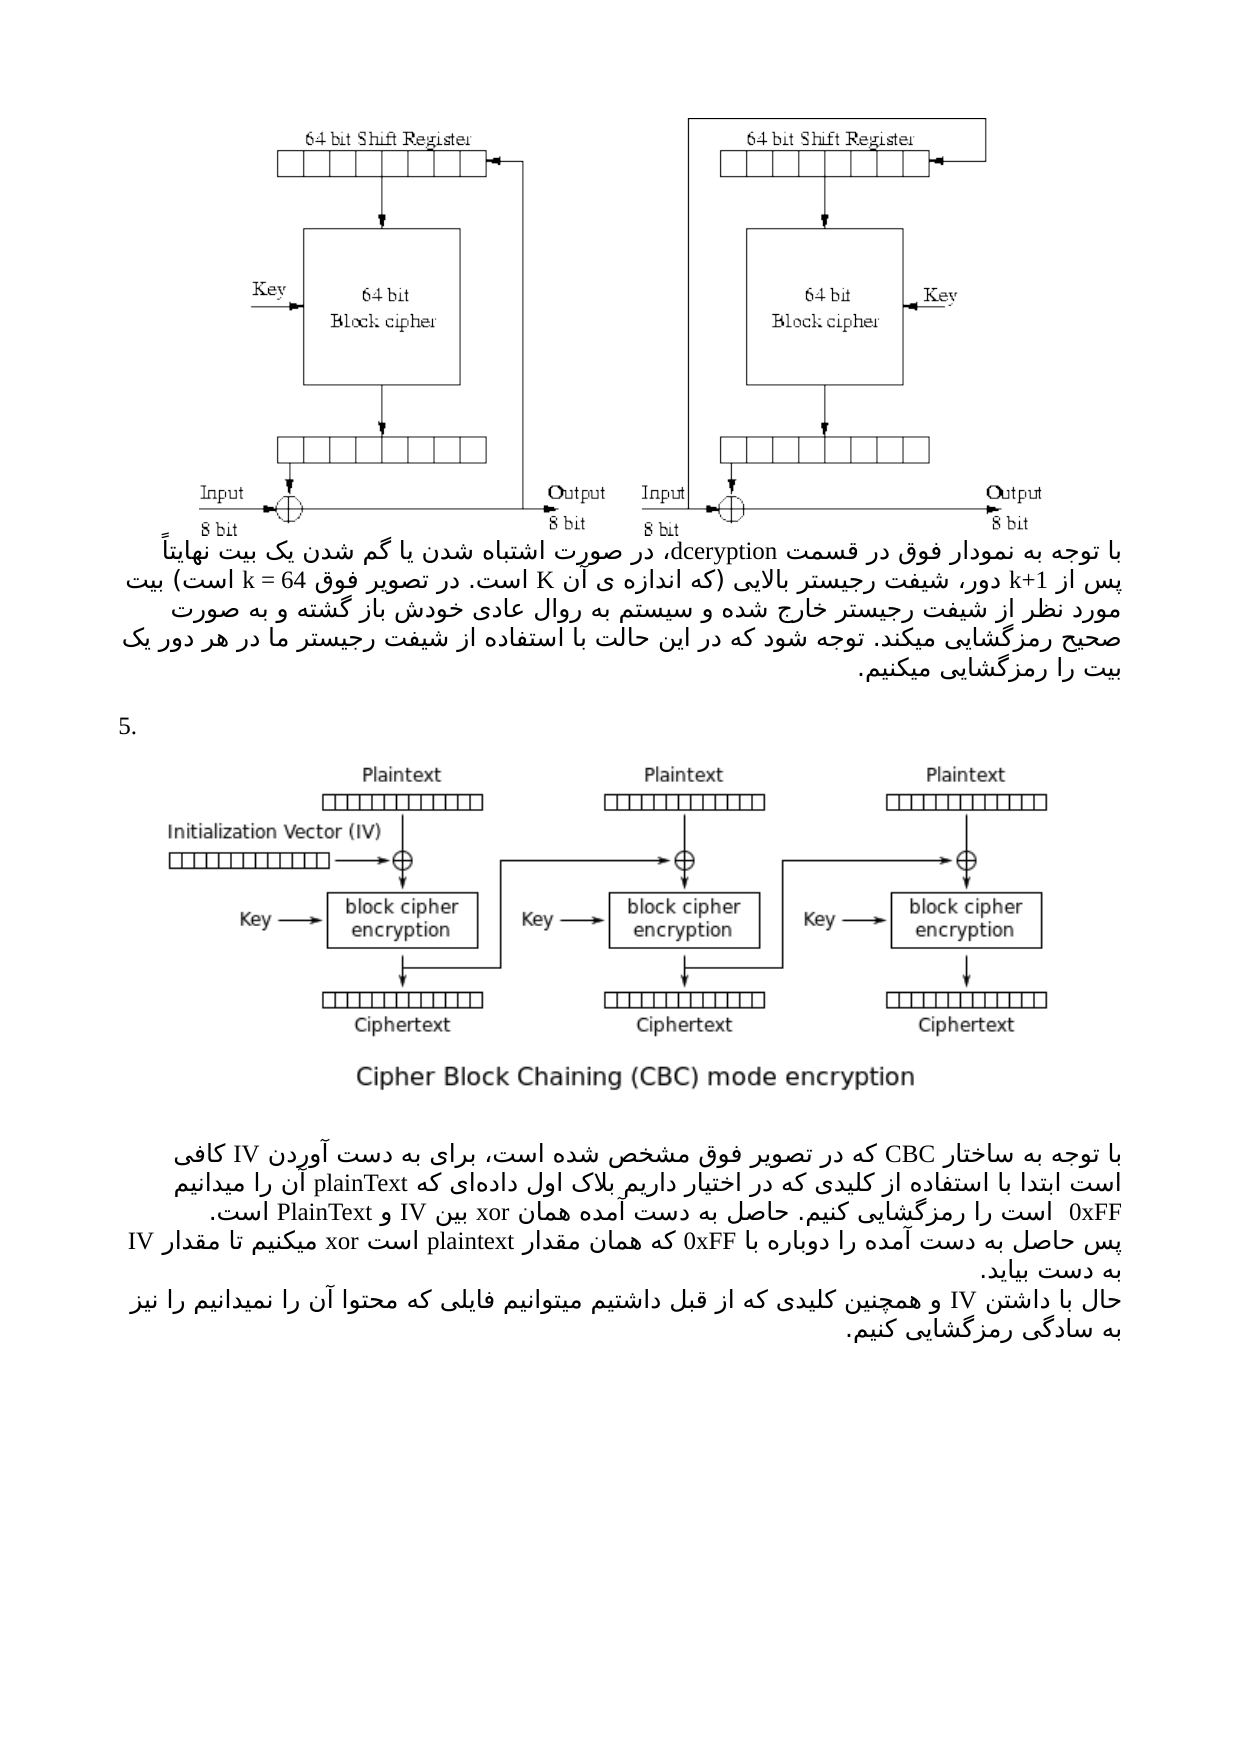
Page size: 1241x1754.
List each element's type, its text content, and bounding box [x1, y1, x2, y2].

picture [160, 739, 1080, 1110]
text حال با داشتن IV و همچنین کلیدی که از قبل داشتیم میتوانیم فایلی که محتوا آن را نمیدانیم را نیز به سادگی رمزگشایی کنیم. [118, 1285, 1122, 1343]
text با توجه به نمودار فوق در قسمت dceryption، در صورت اشتباه شدن یا گم شدن یک بیت نهایتاً پس از k+1 دور، شیفت رجیستر بالایی (که اندازه ی آن K است. در تصویر فوق k = 64 است) بیت مورد نظر از شیفت رجیستر خارج شده و سیستم به روال عادی خودش باز گشته و به صورت صحیح رمزگشایی میکند. توجه شود که در این حالت با استفاده از شیفت رجیستر ما در هر دور یک بیت را رمزگشایی میکنیم. [118, 118, 1122, 682]
text 5. [118, 711, 1122, 739]
picture [199, 118, 1042, 536]
text با توجه به ساختار CBC که در تصویر فوق مشخص شده است، برای به دست آوردن IV کافی است ابتدا با استفاده از کلیدی که در اختیار داریم بلاک اول داده‌ای که plainText آن را میدانیم 0xFF است را رمزگشایی کنیم. حاصل به دست آمده همان xor بین IV و PlainText است. [118, 1139, 1122, 1226]
text پس حاصل به دست آمده را دوباره با 0xFF که همان مقدار plaintext است xor میکنیم تا مقدار IV به دست بیاید. [118, 1226, 1122, 1285]
